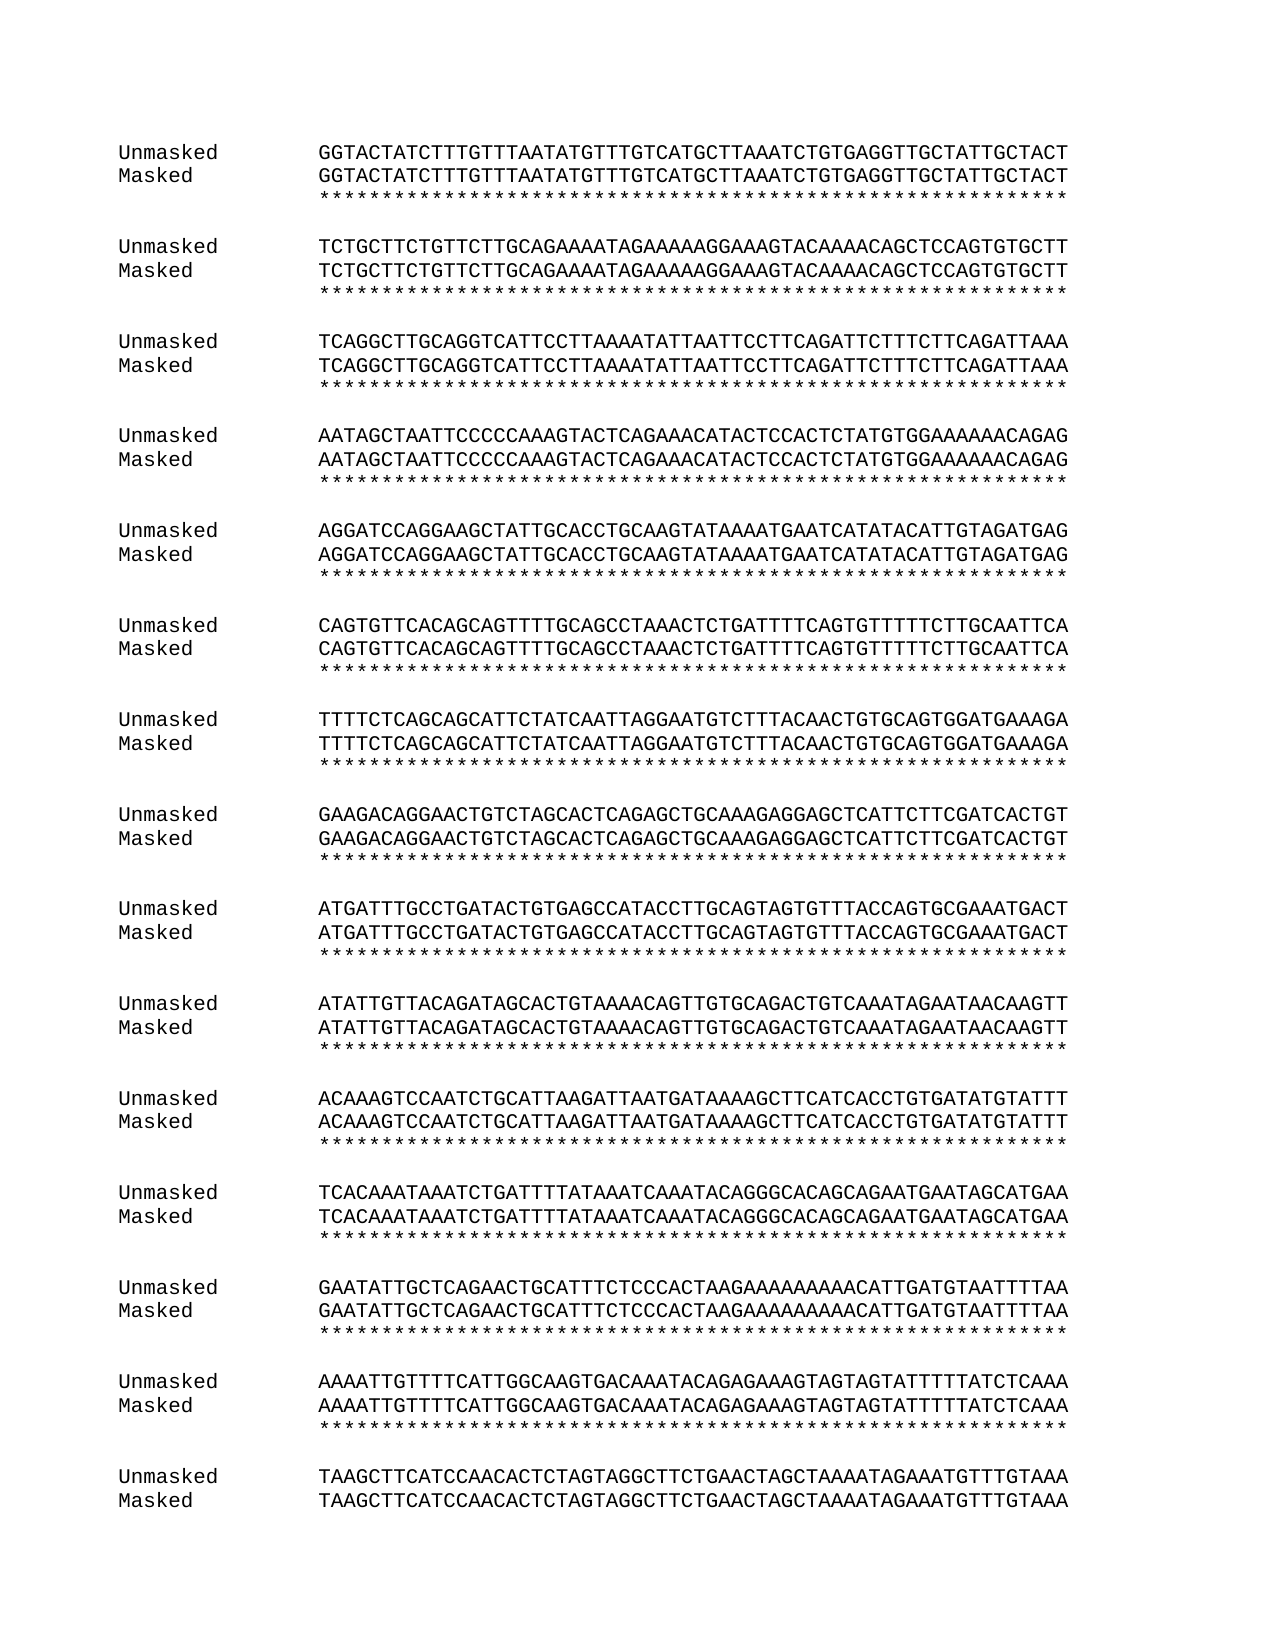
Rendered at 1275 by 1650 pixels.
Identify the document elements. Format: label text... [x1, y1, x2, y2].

text Unmasked TCAGGCTTGCAGGTCATTCCTTAAAATATTAATTCCTTCAGATTCTTTCTTCAGATTAAA [118, 331, 1157, 354]
text Unmasked TAAGCTTCATCCAACACTCTAGTAGGCTTCTGAACTAGCTAAAATAGAAATGTTTGTAAA [118, 1466, 1157, 1489]
text Unmasked CAGTGTTCACAGCAGTTTTGCAGCCTAAACTCTGATTTTCAGTGTTTTTCTTGCAATTCA [118, 615, 1157, 638]
text Unmasked GGTACTATCTTTGTTTAATATGTTTGTCATGCTTAAATCTGTGAGGTTGCTATTGCTACT [118, 142, 1157, 165]
text Masked AAAATTGTTTTCATTGGCAAGTGACAAATACAGAGAAAGTAGTAGTATTTTTATCTCAAA [118, 1395, 1157, 1419]
text Masked GGTACTATCTTTGTTTAATATGTTTGTCATGCTTAAATCTGTGAGGTTGCTATTGCTACT [118, 165, 1157, 189]
text Masked TTTTCTCAGCAGCATTCTATCAATTAGGAATGTCTTTACAACTGTGCAGTGGATGAAAGA [118, 733, 1157, 757]
text Unmasked ATGATTTGCCTGATACTGTGAGCCATACCTTGCAGTAGTGTTTACCAGTGCGAAATGACT [118, 898, 1157, 922]
text Masked ATGATTTGCCTGATACTGTGAGCCATACCTTGCAGTAGTGTTTACCAGTGCGAAATGACT [118, 922, 1157, 946]
text Masked TCTGCTTCTGTTCTTGCAGAAAATAGAAAAAGGAAAGTACAAAACAGCTCCAGTGTGCTT [118, 260, 1157, 284]
text Unmasked AAAATTGTTTTCATTGGCAAGTGACAAATACAGAGAAAGTAGTAGTATTTTTATCTCAAA [118, 1371, 1157, 1395]
text Unmasked GAATATTGCTCAGAACTGCATTTCTCCCACTAAGAAAAAAAAACATTGATGTAATTTTAA [118, 1277, 1157, 1300]
text Unmasked GAAGACAGGAACTGTCTAGCACTCAGAGCTGCAAAGAGGAGCTCATTCTTCGATCACTGT [118, 804, 1157, 827]
text ************************************************************ [118, 473, 1157, 496]
text Masked GAATATTGCTCAGAACTGCATTTCTCCCACTAAGAAAAAAAAACATTGATGTAATTTTAA [118, 1300, 1157, 1324]
text Unmasked AGGATCCAGGAAGCTATTGCACCTGCAAGTATAAAATGAATCATATACATTGTAGATGAG [118, 520, 1157, 544]
text ************************************************************ [118, 946, 1157, 969]
text Masked CAGTGTTCACAGCAGTTTTGCAGCCTAAACTCTGATTTTCAGTGTTTTTCTTGCAATTCA [118, 638, 1157, 662]
text ************************************************************ [118, 567, 1157, 591]
text ************************************************************ [118, 189, 1157, 213]
text ************************************************************ [118, 1135, 1157, 1158]
text Unmasked ACAAAGTCCAATCTGCATTAAGATTAATGATAAAAGCTTCATCACCTGTGATATGTATTT [118, 1088, 1157, 1111]
text ************************************************************ [118, 284, 1157, 307]
text ************************************************************ [118, 1419, 1157, 1442]
text Masked AGGATCCAGGAAGCTATTGCACCTGCAAGTATAAAATGAATCATATACATTGTAGATGAG [118, 544, 1157, 567]
text Masked ACAAAGTCCAATCTGCATTAAGATTAATGATAAAAGCTTCATCACCTGTGATATGTATTT [118, 1111, 1157, 1135]
text Unmasked TTTTCTCAGCAGCATTCTATCAATTAGGAATGTCTTTACAACTGTGCAGTGGATGAAAGA [118, 709, 1157, 733]
text Unmasked AATAGCTAATTCCCCCAAAGTACTCAGAAACATACTCCACTCTATGTGGAAAAAACAGAG [118, 426, 1157, 449]
text Masked GAAGACAGGAACTGTCTAGCACTCAGAGCTGCAAAGAGGAGCTCATTCTTCGATCACTGT [118, 827, 1157, 851]
text ************************************************************ [118, 662, 1157, 686]
text ************************************************************ [118, 757, 1157, 780]
text ************************************************************ [118, 851, 1157, 875]
text Masked ATATTGTTACAGATAGCACTGTAAAACAGTTGTGCAGACTGTCAAATAGAATAACAAGTT [118, 1017, 1157, 1040]
text Unmasked ATATTGTTACAGATAGCACTGTAAAACAGTTGTGCAGACTGTCAAATAGAATAACAAGTT [118, 993, 1157, 1017]
text Unmasked TCTGCTTCTGTTCTTGCAGAAAATAGAAAAAGGAAAGTACAAAACAGCTCCAGTGTGCTT [118, 236, 1157, 260]
text ************************************************************ [118, 1040, 1157, 1064]
text ************************************************************ [118, 1229, 1157, 1253]
text Masked AATAGCTAATTCCCCCAAAGTACTCAGAAACATACTCCACTCTATGTGGAAAAAACAGAG [118, 449, 1157, 473]
text Masked TCAGGCTTGCAGGTCATTCCTTAAAATATTAATTCCTTCAGATTCTTTCTTCAGATTAAA [118, 354, 1157, 378]
text Unmasked TCACAAATAAATCTGATTTTATAAATCAAATACAGGGCACAGCAGAATGAATAGCATGAA [118, 1182, 1157, 1206]
text Masked TAAGCTTCATCCAACACTCTAGTAGGCTTCTGAACTAGCTAAAATAGAAATGTTTGTAAA [118, 1489, 1157, 1513]
text ************************************************************ [118, 378, 1157, 402]
text Masked TCACAAATAAATCTGATTTTATAAATCAAATACAGGGCACAGCAGAATGAATAGCATGAA [118, 1206, 1157, 1229]
text ************************************************************ [118, 1324, 1157, 1348]
